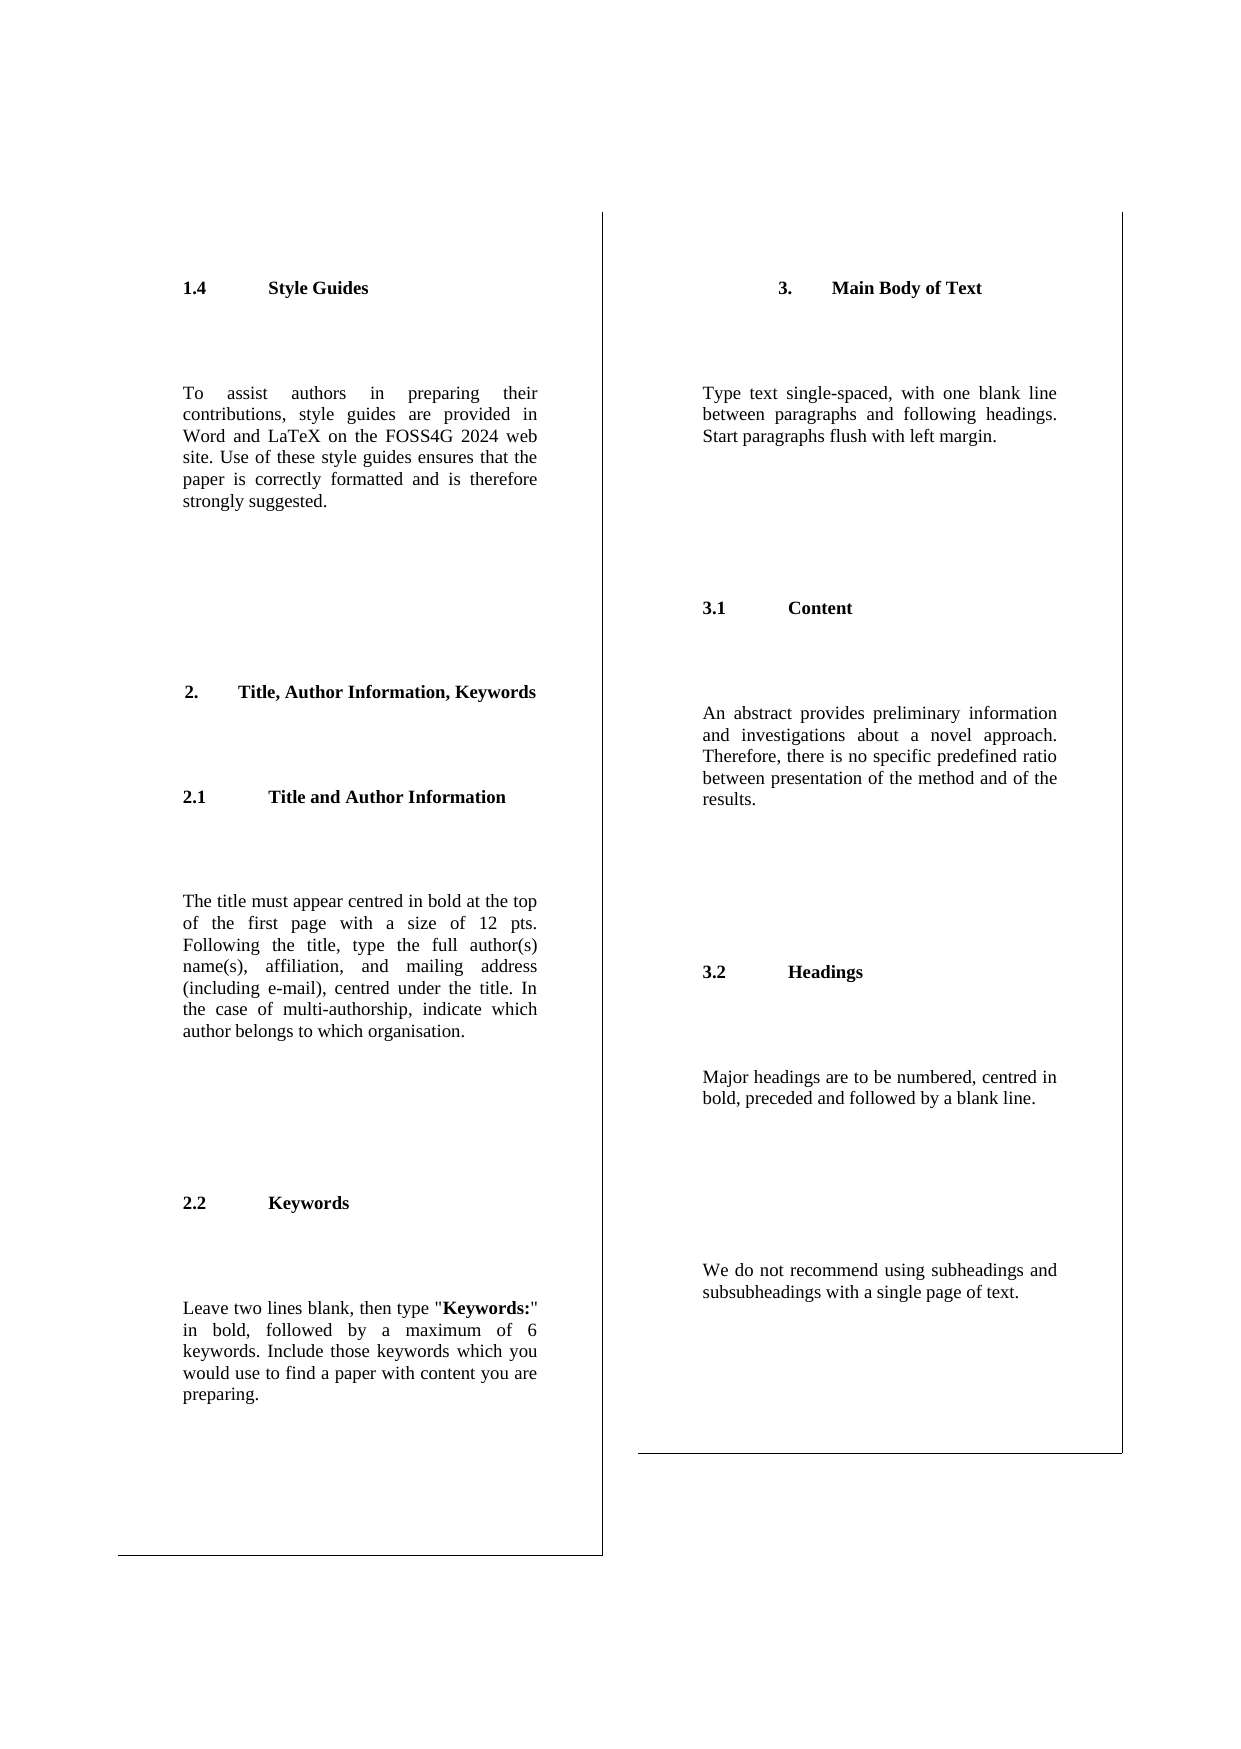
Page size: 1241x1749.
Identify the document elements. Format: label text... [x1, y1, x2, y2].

list Title and Author Information [118, 721, 602, 826]
list Keywords [118, 1192, 602, 1232]
text Type text single-spaced, with one blank line between paragraphs and following headings. Start paragraphs flush with left margin. [638, 317, 1122, 511]
text Major headings are to be numbered, centred in bold, preceded and followed by a blank line. [638, 1001, 1122, 1173]
list Title, Author Information, Keywords [118, 616, 602, 721]
text We do not recommend using subheadings and subsubheadings with a single page of text. [638, 1259, 1122, 1367]
text Leave two lines blank, then type "Keywords:" in bold, followed by a maximum of 6 keywords. Include those keywords which you would use to find a paper with content you are preparing. [118, 1232, 602, 1469]
list Style Guides [118, 212, 602, 317]
list Main Body of Text [638, 212, 1122, 317]
text The title must appear centred in bold at the top of the first page with a size of 12 pts. Following the title, type the full author(s) name(s), affiliation, and mailing address (including e-mail), centred under the title. In the case of multi-authorship, indicate which author belongs to which organisation. [118, 826, 602, 1106]
text An abstract provides preliminary information and investigations about a novel approach. Therefore, there is no specific predefined ratio between presentation of the method and of the results. [638, 637, 1122, 874]
text To assist authors in preparing their contributions, style guides are provided in Word and LaTeX on the FOSS4G 2024 web site. Use of these style guides ensures that the paper is correctly formatted and is therefore strongly suggested. [118, 317, 602, 576]
list Content [638, 597, 1122, 637]
list Headings [638, 961, 1122, 1001]
